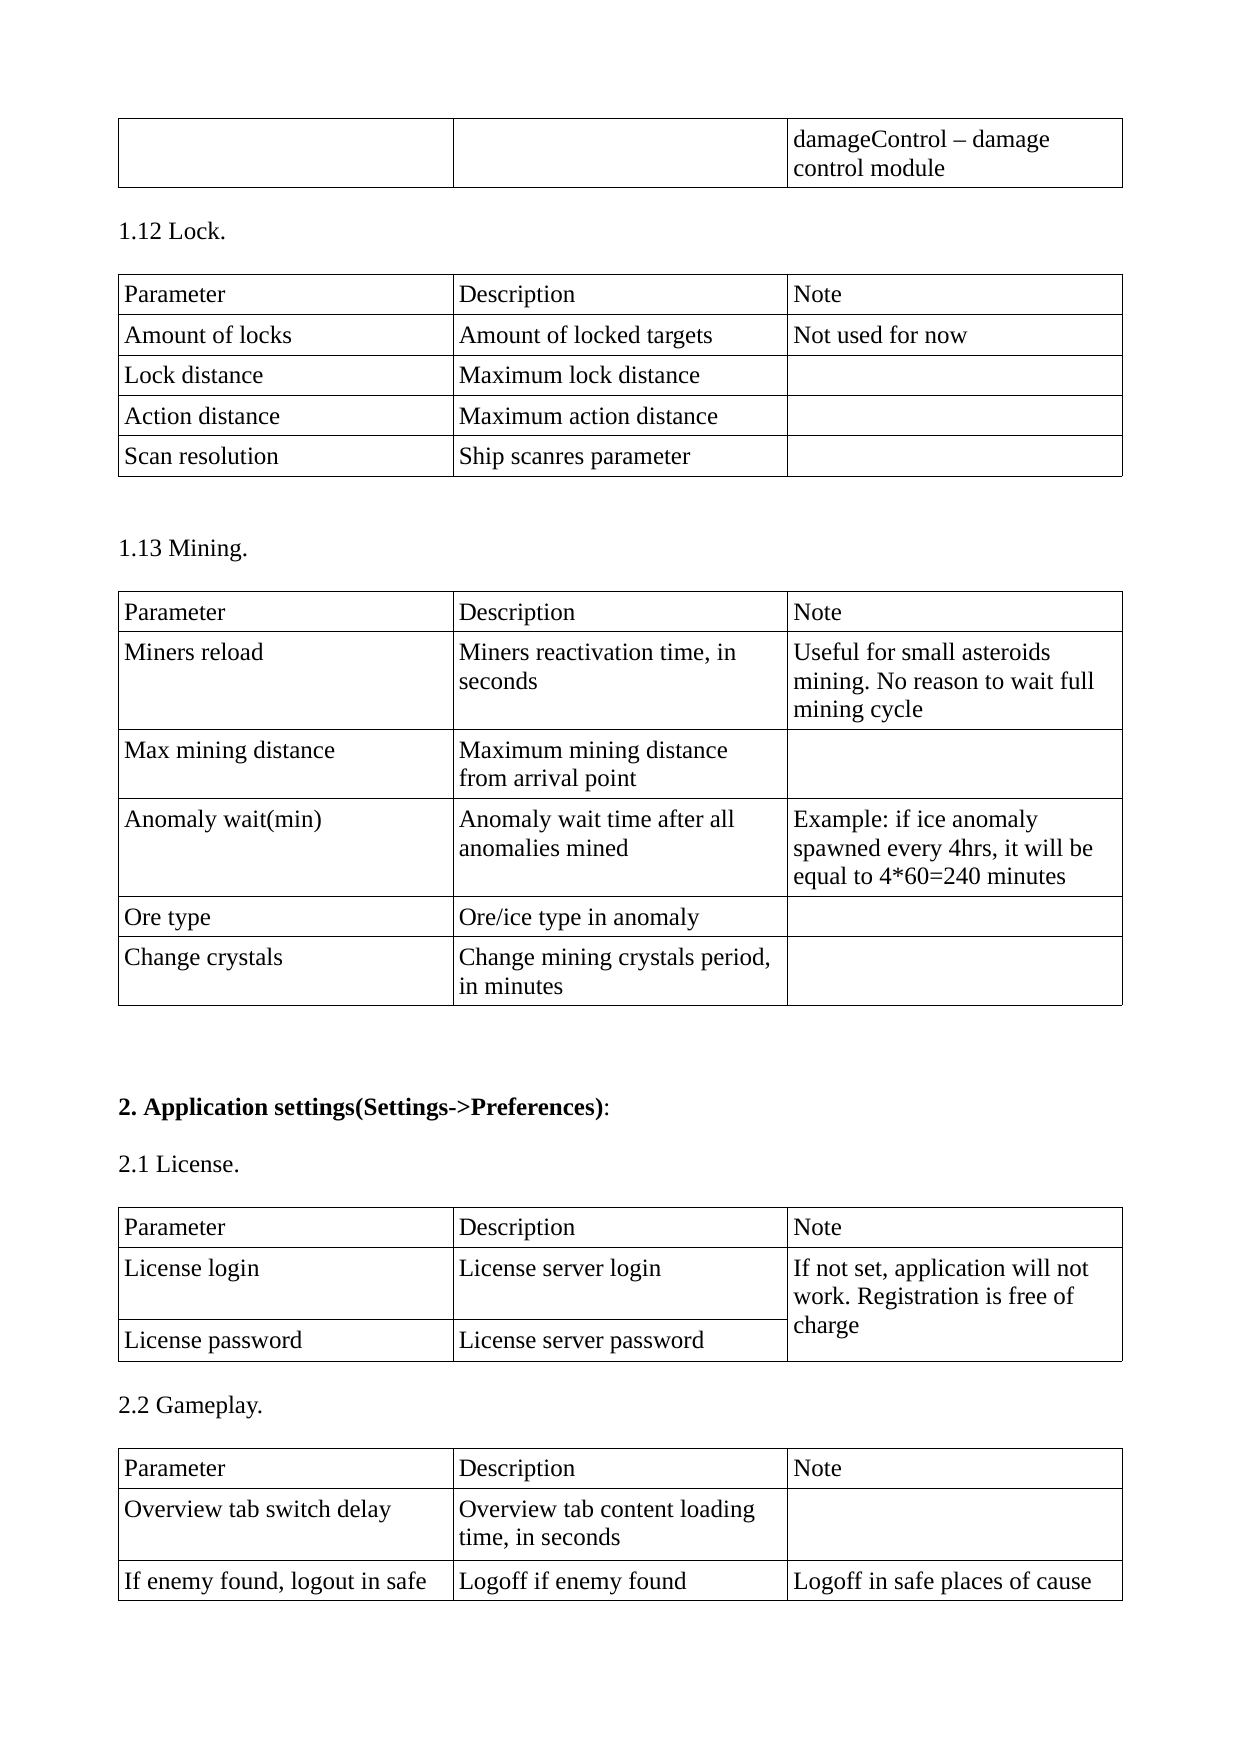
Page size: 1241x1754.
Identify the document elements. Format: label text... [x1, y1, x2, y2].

table_cell Anomaly wait(min) [119, 799, 453, 896]
table_cell damageControl – damage control module [788, 119, 1122, 187]
table_cell [788, 1489, 1122, 1560]
table_header Note [788, 1208, 1122, 1247]
text 2.1 License. [118, 1149, 1122, 1178]
table_cell Example: if ice anomaly spawned every 4hrs, it will be equal to 4*60=240 minutes [788, 799, 1122, 896]
table_cell Useful for small asteroids mining. No reason to wait full mining cycle [788, 632, 1122, 729]
table_cell Overview tab switch delay [119, 1489, 453, 1560]
table_header Note [788, 1449, 1122, 1488]
table_cell Not used for now [788, 315, 1122, 355]
table_cell If not set, application will not work. Registration is free of charge [788, 1248, 1122, 1361]
table_cell License server password [454, 1320, 787, 1361]
text 1.12 Lock. [118, 216, 1122, 245]
table_header Parameter [119, 1208, 453, 1247]
table_cell Logoff if enemy found [454, 1561, 787, 1600]
table_cell [454, 119, 787, 187]
table_header Parameter [119, 592, 453, 631]
table_cell Miners reactivation time, in seconds [454, 632, 787, 729]
table_header Note [788, 275, 1122, 314]
table_cell Action distance [119, 396, 453, 435]
table_header Description [454, 592, 787, 631]
table_cell [119, 119, 453, 187]
table_header Parameter [119, 275, 453, 314]
table_header Note [788, 592, 1122, 631]
table_cell Miners reload [119, 632, 453, 729]
table_header Parameter [119, 1449, 453, 1488]
table_cell If enemy found, logout in safe [119, 1561, 453, 1600]
table_cell [788, 396, 1122, 435]
table_cell License password [119, 1320, 453, 1361]
table_cell Maximum lock distance [454, 356, 787, 395]
table_cell License login [119, 1248, 453, 1319]
text 2.2 Gameplay. [118, 1390, 1122, 1419]
text 2. Application settings(Settings->Preferences): [118, 1092, 1122, 1120]
table_cell Ore/ice type in anomaly [454, 897, 787, 936]
table_cell Anomaly wait time after all anomalies mined [454, 799, 787, 896]
table_cell Maximum mining distance from arrival point [454, 730, 787, 798]
table_cell [788, 730, 1122, 798]
table_cell Max mining distance [119, 730, 453, 798]
table_cell [788, 937, 1122, 1005]
table_cell Change mining crystals period, in minutes [454, 937, 787, 1005]
table_cell Overview tab content loading time, in seconds [454, 1489, 787, 1560]
text 1.13 Mining. [118, 533, 1122, 562]
table_cell Ore type [119, 897, 453, 936]
table_header Description [454, 275, 787, 314]
table_cell Ship scanres parameter [454, 436, 787, 476]
table_cell Change crystals [119, 937, 453, 1005]
table_cell [788, 436, 1122, 476]
table_cell Amount of locked targets [454, 315, 787, 355]
table_cell Maximum action distance [454, 396, 787, 435]
table_header Description [454, 1449, 787, 1488]
table_cell [788, 897, 1122, 936]
table_cell [788, 356, 1122, 395]
table_header Description [454, 1208, 787, 1247]
table_cell Scan resolution [119, 436, 453, 476]
table_cell Logoff in safe places of cause [788, 1561, 1122, 1600]
table_cell Amount of locks [119, 315, 453, 355]
table_cell Lock distance [119, 356, 453, 395]
table_cell License server login [454, 1248, 787, 1319]
